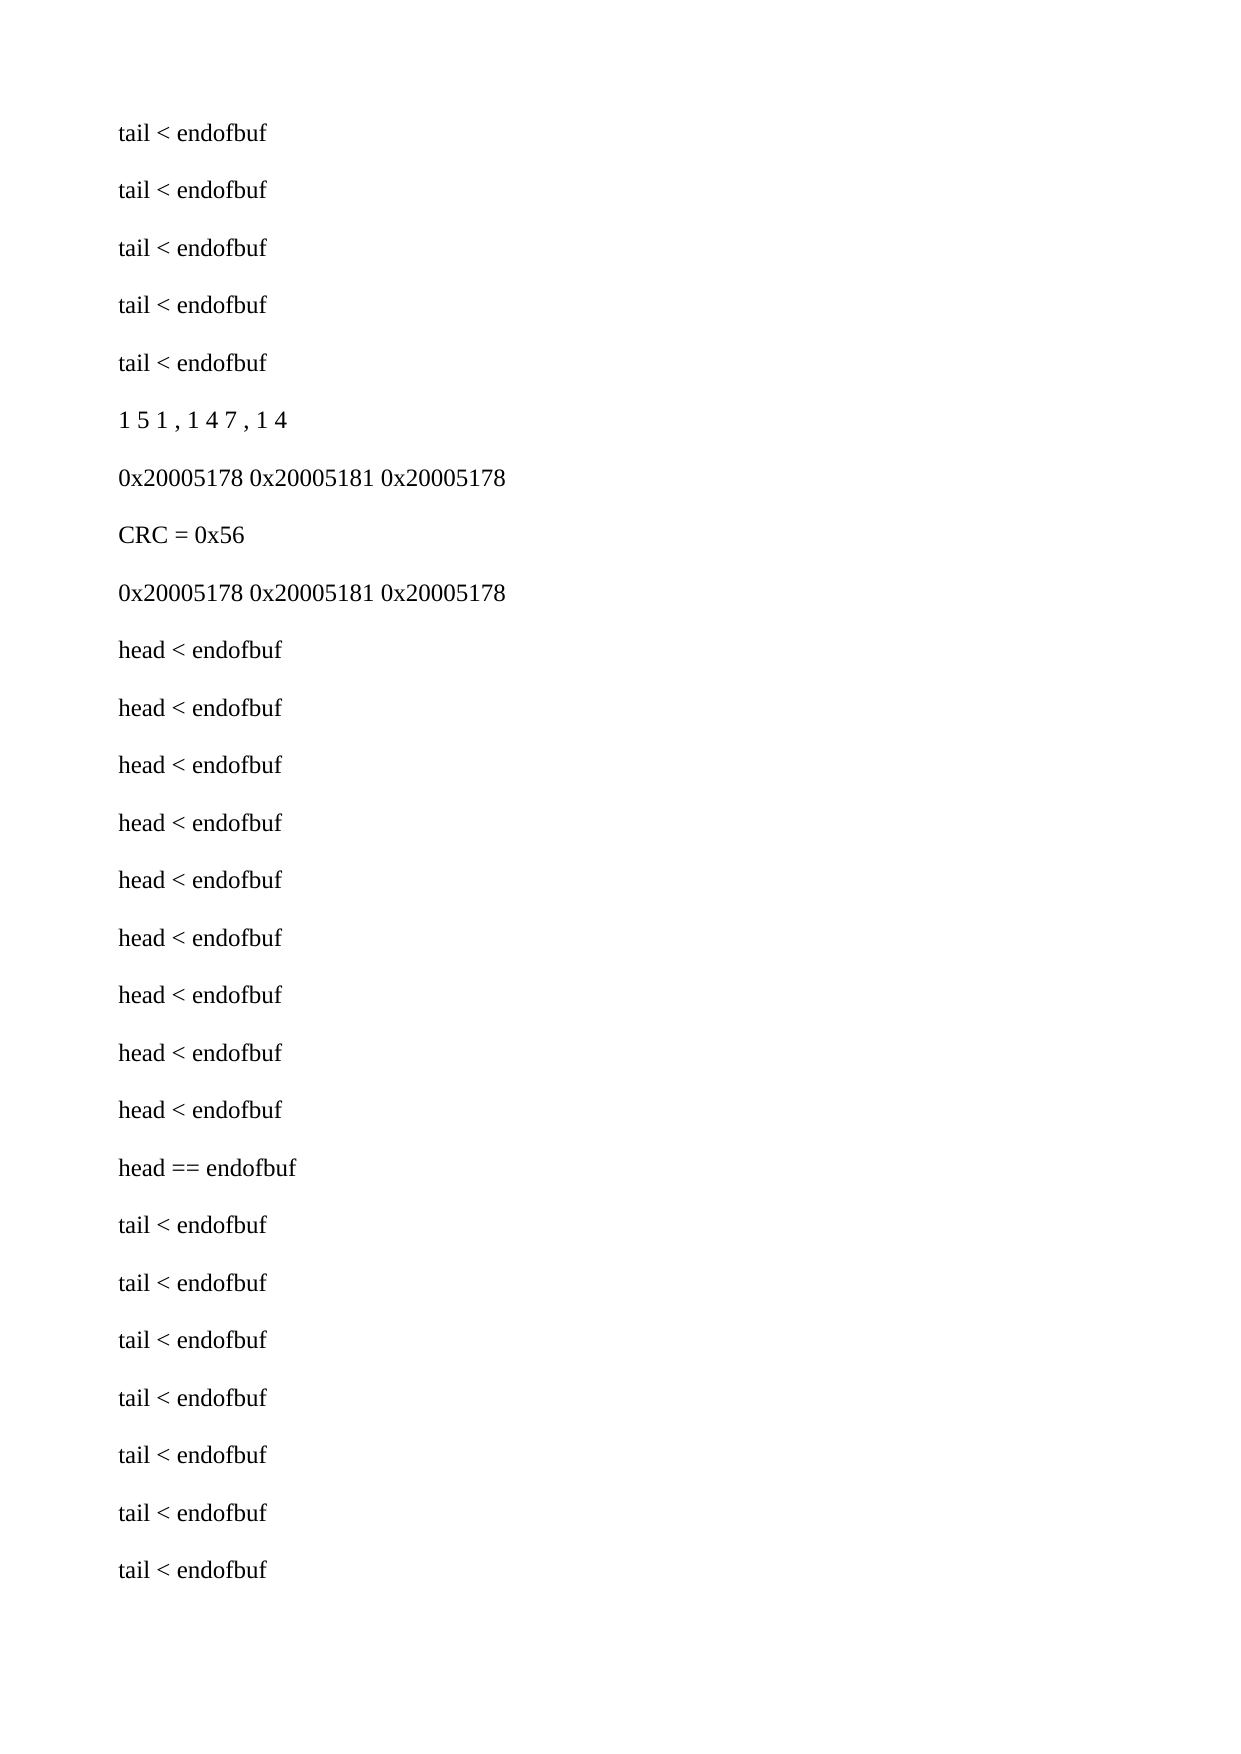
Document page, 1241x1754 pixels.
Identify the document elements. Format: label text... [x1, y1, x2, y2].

text head == endofbuf [118, 1153, 1122, 1182]
text head < endofbuf [118, 808, 1122, 837]
text head < endofbuf [118, 866, 1122, 894]
text 1 5 1 , 1 4 7 , 1 4 [118, 406, 1122, 434]
text tail < endofbuf [118, 176, 1122, 204]
text head < endofbuf [118, 1096, 1122, 1124]
text tail < endofbuf [118, 1556, 1122, 1584]
text CRC = 0x56 [118, 521, 1122, 549]
text head < endofbuf [118, 1038, 1122, 1067]
text 0x20005178 0x20005181 0x20005178 [118, 463, 1122, 492]
text tail < endofbuf [118, 233, 1122, 262]
text tail < endofbuf [118, 1383, 1122, 1412]
text head < endofbuf [118, 981, 1122, 1009]
text head < endofbuf [118, 923, 1122, 952]
text tail < endofbuf [118, 1498, 1122, 1527]
text head < endofbuf [118, 751, 1122, 779]
text head < endofbuf [118, 693, 1122, 722]
text tail < endofbuf [118, 1326, 1122, 1354]
text tail < endofbuf [118, 291, 1122, 319]
text tail < endofbuf [118, 348, 1122, 377]
text tail < endofbuf [118, 1441, 1122, 1469]
text 0x20005178 0x20005181 0x20005178 [118, 578, 1122, 607]
text head < endofbuf [118, 636, 1122, 664]
text tail < endofbuf [118, 1211, 1122, 1239]
text tail < endofbuf [118, 118, 1122, 147]
text tail < endofbuf [118, 1268, 1122, 1297]
